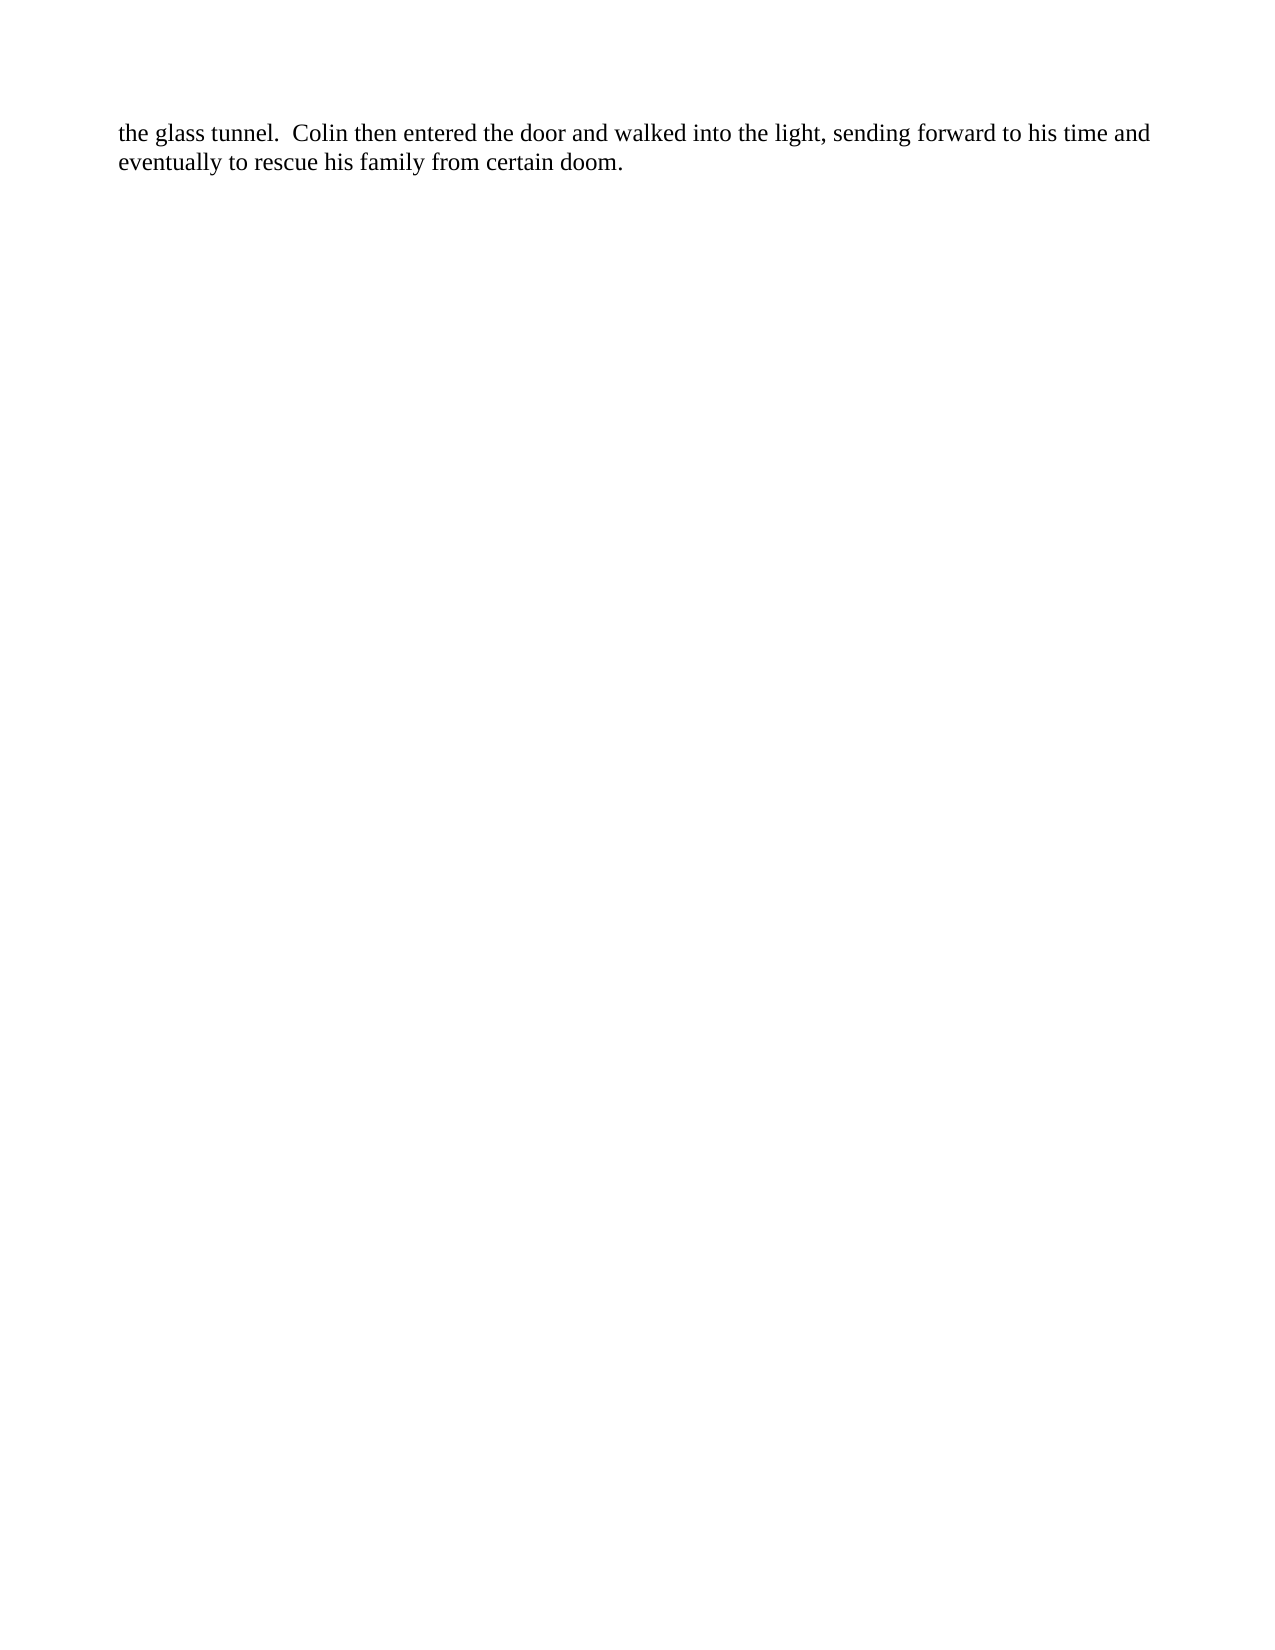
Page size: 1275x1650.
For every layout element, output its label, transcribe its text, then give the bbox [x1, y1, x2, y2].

text the glass tunnel. Colin then entered the door and walked into the light, sending forward to his time and eventually to rescue his family from certain doom. [118, 118, 1157, 176]
